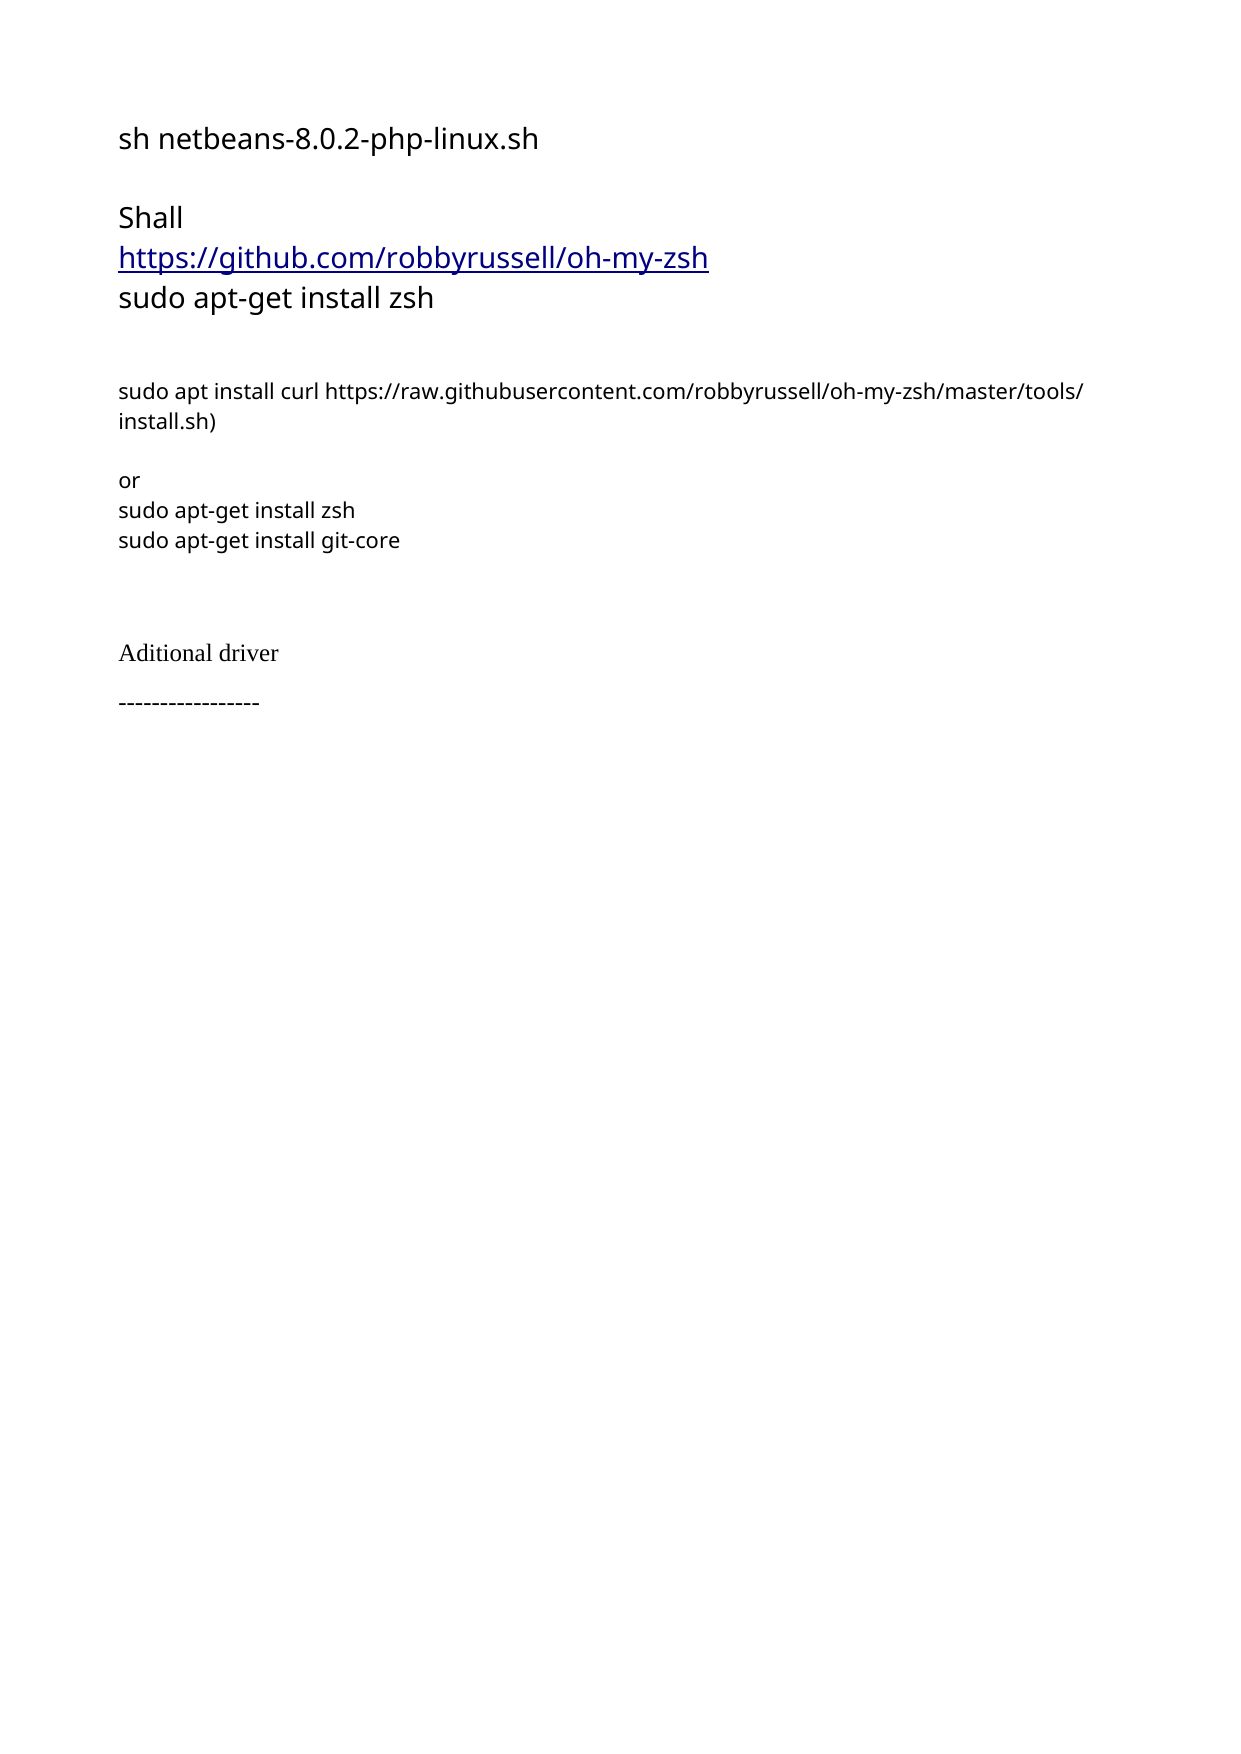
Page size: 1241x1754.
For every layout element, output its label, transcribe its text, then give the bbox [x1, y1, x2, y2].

text sudo apt install curl https://raw.githubusercontent.com/robbyrussell/oh-my-zsh/master/tools/install.sh) [118, 376, 1122, 436]
text sudo apt-get install zsh [118, 277, 1122, 317]
text sh netbeans-8.0.2-php-linux.sh [118, 118, 1122, 158]
text ----------------- [118, 687, 1122, 716]
text Shall [118, 197, 1122, 237]
text sudo apt-get install git-core [118, 525, 1122, 555]
text or [118, 466, 1122, 495]
text https://github.com/robbyrussell/oh-my-zsh [118, 237, 1122, 277]
text sudo apt-get install zsh [118, 495, 1122, 525]
text Aditional driver [118, 638, 1122, 667]
